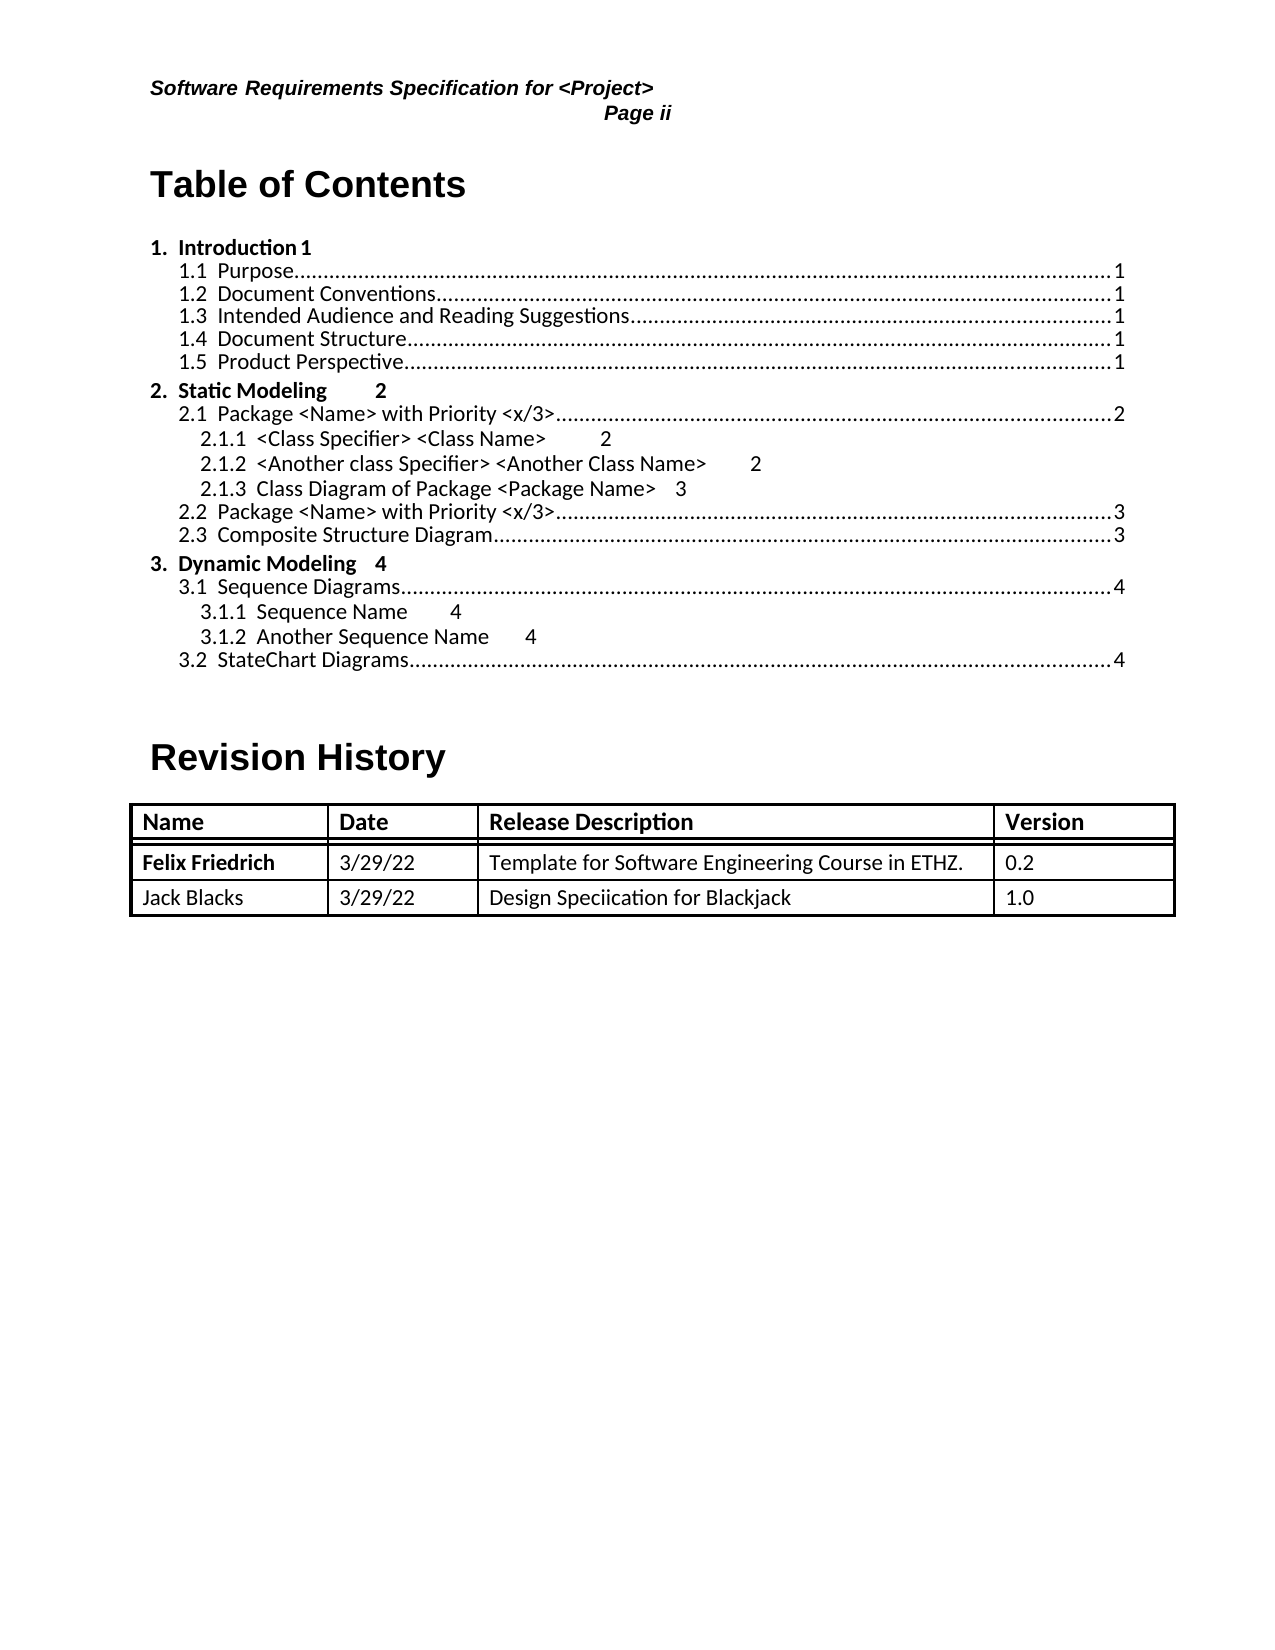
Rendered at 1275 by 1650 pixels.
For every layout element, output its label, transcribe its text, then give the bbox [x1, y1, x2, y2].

table_cell Jack Blacks [133, 881, 327, 914]
text 2.1.1 <Class Specifier> <Class Name> 2 [200, 426, 1125, 451]
text 2.1.2 <Another class Specifier> <Another Class Name> 2 [200, 451, 1125, 476]
text 3.1 Sequence Diagrams 4 [178, 576, 1125, 599]
table_cell 3/29/22 [329, 846, 477, 879]
text Table of Contents [150, 162, 1125, 206]
text 2.2 Package <Name> with Priority <x/3> 3 [178, 501, 1125, 524]
table_header Release Description [479, 806, 993, 837]
text 1.3 Intended Audience and Reading Suggestions 1 [178, 306, 1125, 328]
text 3.2 StateChart Diagrams 4 [178, 649, 1125, 672]
text 2.1 Package <Name> with Priority <x/3> 2 [178, 403, 1125, 426]
text 2. Static Modeling 2 [150, 381, 1125, 403]
table_cell Design Speciication for Blackjack [479, 881, 993, 914]
text 1. Introduction 1 [150, 237, 1125, 260]
table_header Version [995, 806, 1173, 837]
table_cell 0.2 [995, 846, 1173, 879]
text Revision History [150, 735, 1125, 778]
table_cell Template for Software Engineering Course in ETHZ. [479, 846, 993, 879]
text 2.1.3 Class Diagram of Package <Package Name> 3 [200, 476, 1125, 501]
text 2.3 Composite Structure Diagram 3 [178, 524, 1125, 547]
table_cell Felix Friedrich [133, 846, 327, 879]
table_cell 3/29/22 [329, 881, 477, 914]
table_header Date [329, 806, 477, 837]
text 1.5 Product Perspective 1 [178, 351, 1125, 374]
table_cell 1.0 [995, 881, 1173, 914]
text 1.2 Document Conventions 1 [178, 283, 1125, 306]
text 3. Dynamic Modeling 4 [150, 553, 1125, 576]
text 1.4 Document Structure 1 [178, 328, 1125, 351]
text 3.1.2 Another Sequence Name 4 [200, 624, 1125, 649]
table_header Name [133, 806, 327, 837]
text 3.1.1 Sequence Name 4 [200, 599, 1125, 624]
text 1.1 Purpose 1 [178, 260, 1125, 283]
